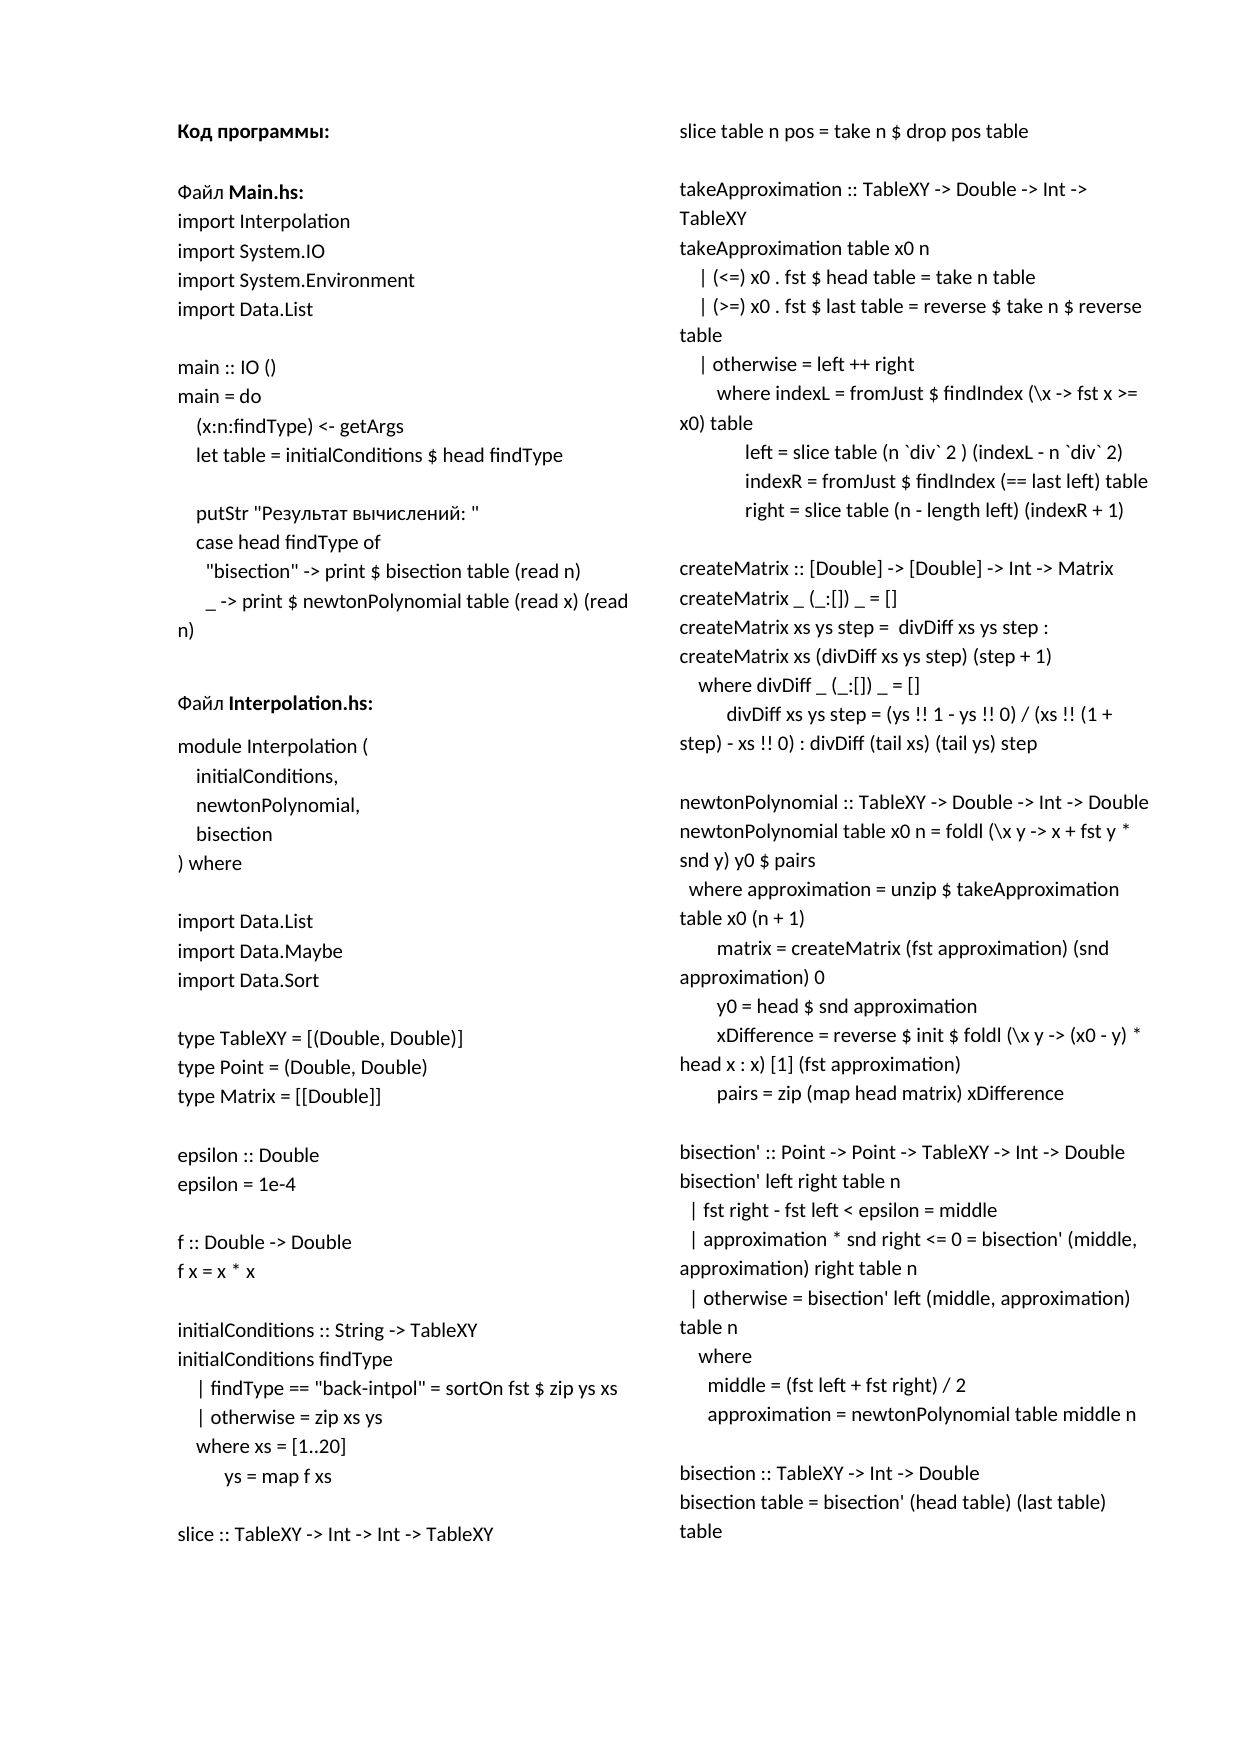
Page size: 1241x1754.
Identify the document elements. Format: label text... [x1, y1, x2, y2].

text | otherwise = zip xs ys [177, 1404, 649, 1430]
text slice :: TableXY -> Int -> Int -> TableXY [177, 1521, 649, 1547]
text | otherwise = bisection' left (middle, approximation) table n [679, 1285, 1152, 1339]
text main :: IO () [177, 354, 649, 380]
text type Matrix = [[Double]] [177, 1084, 649, 1109]
text ) where [177, 850, 649, 876]
text import System.Environment [177, 267, 649, 292]
text import Data.Sort [177, 967, 649, 992]
text | findType == "back-intpol" = sortOn fst $ zip ys xs [177, 1375, 649, 1401]
text takeApproximation :: TableXY -> Double -> Int -> TableXY [679, 176, 1152, 231]
text import Data.Maybe [177, 938, 649, 963]
text | (>=) x0 . fst $ last table = reverse $ take n $ reverse table [679, 293, 1152, 348]
text where approximation = unzip $ takeApproximation table x0 (n + 1) [679, 876, 1152, 931]
text createMatrix xs ys step = divDiff xs ys step : createMatrix xs (divDiff xs ys step) (step + 1) [679, 614, 1152, 668]
text newtonPolynomial :: TableXY -> Double -> Int -> Double [679, 789, 1152, 814]
text bisection' left right table n [679, 1168, 1152, 1193]
text import Data.List [177, 909, 649, 934]
text newtonPolynomial, [177, 792, 649, 817]
text epsilon = 1e-4 [177, 1171, 649, 1197]
text createMatrix _ (_:[]) _ = [] [679, 585, 1152, 610]
text indexR = fromJust $ findIndex (== last left) table [679, 468, 1152, 493]
text bisection :: TableXY -> Int -> Double [679, 1460, 1152, 1485]
text takeApproximation table x0 n [679, 235, 1152, 260]
text import System.IO [177, 238, 649, 263]
text Код программы: [177, 118, 649, 143]
text where xs = [1..20] [177, 1434, 649, 1459]
text Файл Interpolation.hs: [177, 690, 649, 715]
text "bisection" -> print $ bisection table (read n) [177, 559, 649, 584]
text import Interpolation [177, 209, 649, 234]
text putStr "Результат вычислений: " [177, 500, 649, 526]
text f :: Double -> Double [177, 1229, 649, 1255]
text case head findType of [177, 529, 649, 555]
text createMatrix :: [Double] -> [Double] -> Int -> Matrix [679, 556, 1152, 581]
text ys = map f xs [177, 1463, 649, 1488]
text right = slice table (n - length left) (indexR + 1) [679, 497, 1152, 523]
text initialConditions, [177, 763, 649, 788]
text (x:n:findType) <- getArgs [177, 413, 649, 438]
text type Point = (Double, Double) [177, 1054, 649, 1080]
text bisection table = bisection' (head table) (last table) table [679, 1489, 1152, 1543]
text pairs = zip (map head matrix) xDifference [679, 1081, 1152, 1106]
text type TableXY = [(Double, Double)] [177, 1025, 649, 1051]
text matrix = createMatrix (fst approximation) (snd approximation) 0 [679, 935, 1152, 989]
text divDiff xs ys step = (ys !! 1 - ys !! 0) / (xs !! (1 + step) - xs !! 0) : divDiff (tail xs) (tail ys) step [679, 701, 1152, 756]
text approximation = newtonPolynomial table middle n [679, 1401, 1152, 1427]
text where [679, 1343, 1152, 1368]
text | (<=) x0 . fst $ head table = take n table [679, 264, 1152, 289]
text initialConditions :: String -> TableXY [177, 1317, 649, 1342]
text _ -> print $ newtonPolynomial table (read x) (read n) [177, 588, 649, 642]
text y0 = head $ snd approximation [679, 993, 1152, 1018]
text | otherwise = left ++ right [679, 351, 1152, 377]
text bisection' :: Point -> Point -> TableXY -> Int -> Double [679, 1139, 1152, 1164]
text where divDiff _ (_:[]) _ = [] [679, 672, 1152, 698]
text where indexL = fromJust $ findIndex (\x -> fst x >= x0) table [679, 381, 1152, 435]
text module Interpolation ( [177, 734, 649, 759]
text main = do [177, 384, 649, 409]
text let table = initialConditions $ head findType [177, 442, 649, 467]
text initialConditions findType [177, 1346, 649, 1372]
text Файл Main.hs: [177, 179, 649, 205]
text epsilon :: Double [177, 1142, 649, 1167]
text | fst right - fst left < epsilon = middle [679, 1197, 1152, 1223]
text f x = x * x [177, 1259, 649, 1284]
text bisection [177, 821, 649, 847]
text | approximation * snd right <= 0 = bisection' (middle, approximation) right table n [679, 1226, 1152, 1281]
text middle = (fst left + fst right) / 2 [679, 1372, 1152, 1398]
text newtonPolynomial table x0 n = foldl (\x y -> x + fst y * snd y) y0 $ pairs [679, 818, 1152, 873]
text left = slice table (n `div` 2 ) (indexL - n `div` 2) [679, 439, 1152, 464]
text import Data.List [177, 296, 649, 322]
text xDifference = reverse $ init $ foldl (\x y -> (x0 - y) * head x : x) [1] (fst approximation) [679, 1022, 1152, 1077]
text slice table n pos = take n $ drop pos table [679, 118, 1152, 143]
